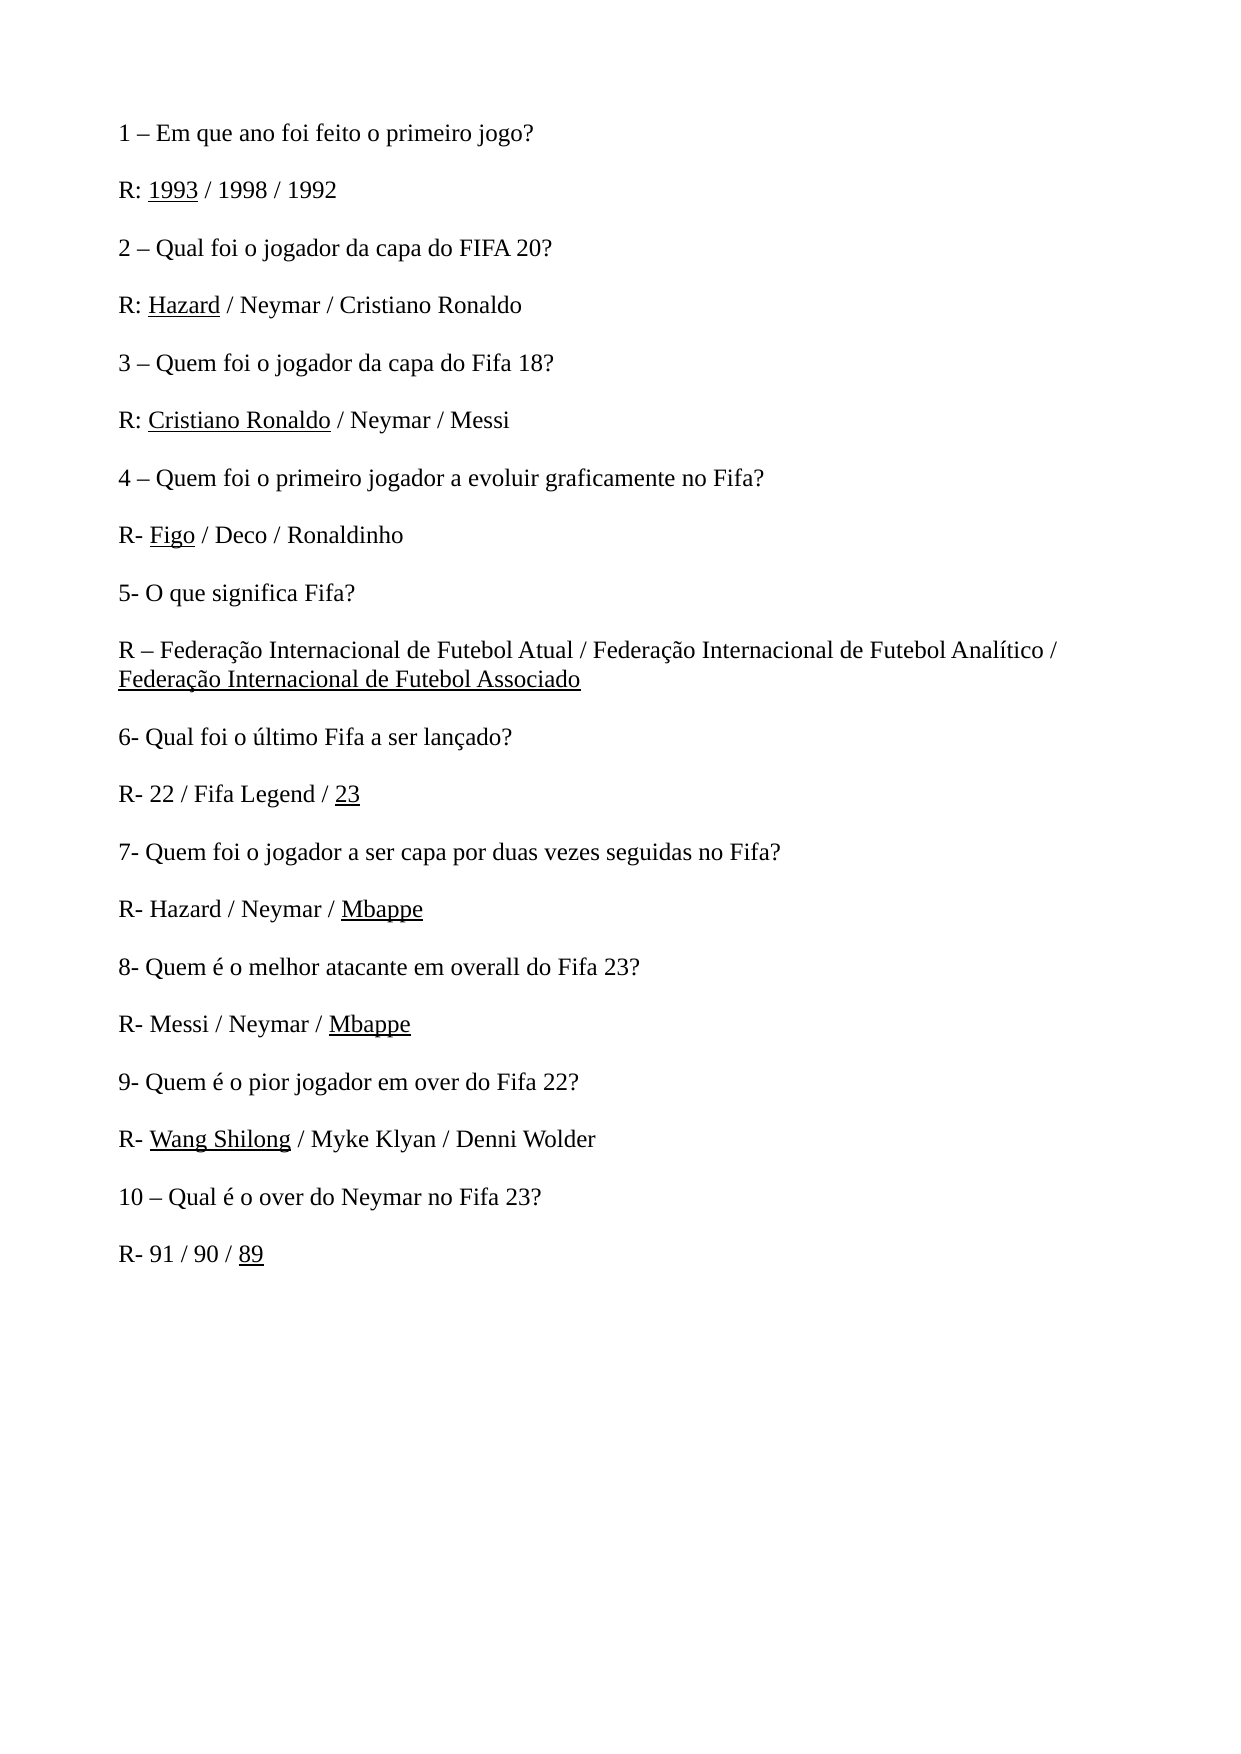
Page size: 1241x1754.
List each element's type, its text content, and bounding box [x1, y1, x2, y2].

text 1 – Em que ano foi feito o primeiro jogo? [118, 118, 1122, 147]
text R: 1993 / 1998 / 1992 [118, 176, 1122, 204]
text R: Cristiano Ronaldo / Neymar / Messi [118, 406, 1122, 434]
text R- Figo / Deco / Ronaldinho [118, 521, 1122, 549]
text 8- Quem é o melhor atacante em overall do Fifa 23? [118, 952, 1122, 981]
text 3 – Quem foi o jogador da capa do Fifa 18? [118, 348, 1122, 377]
text 9- Quem é o pior jogador em over do Fifa 22? [118, 1067, 1122, 1096]
text R: Hazard / Neymar / Cristiano Ronaldo [118, 291, 1122, 319]
text R- 22 / Fifa Legend / 23 [118, 779, 1122, 808]
text R- 91 / 90 / 89 [118, 1239, 1122, 1268]
text 4 – Quem foi o primeiro jogador a evoluir graficamente no Fifa? [118, 463, 1122, 492]
text 6- Qual foi o último Fifa a ser lançado? [118, 722, 1122, 751]
text 2 – Qual foi o jogador da capa do FIFA 20? [118, 233, 1122, 262]
text R- Hazard / Neymar / Mbappe [118, 894, 1122, 923]
text 10 – Qual é o over do Neymar no Fifa 23? [118, 1182, 1122, 1211]
text R- Wang Shilong / Myke Klyan / Denni Wolder [118, 1124, 1122, 1153]
text R- Messi / Neymar / Mbappe [118, 1009, 1122, 1038]
text R – Federação Internacional de Futebol Atual / Federação Internacional de Futebol Analítico / Federação Internacional de Futebol Associado [118, 636, 1122, 693]
text 7- Quem foi o jogador a ser capa por duas vezes seguidas no Fifa? [118, 837, 1122, 866]
text 5- O que significa Fifa? [118, 578, 1122, 607]
